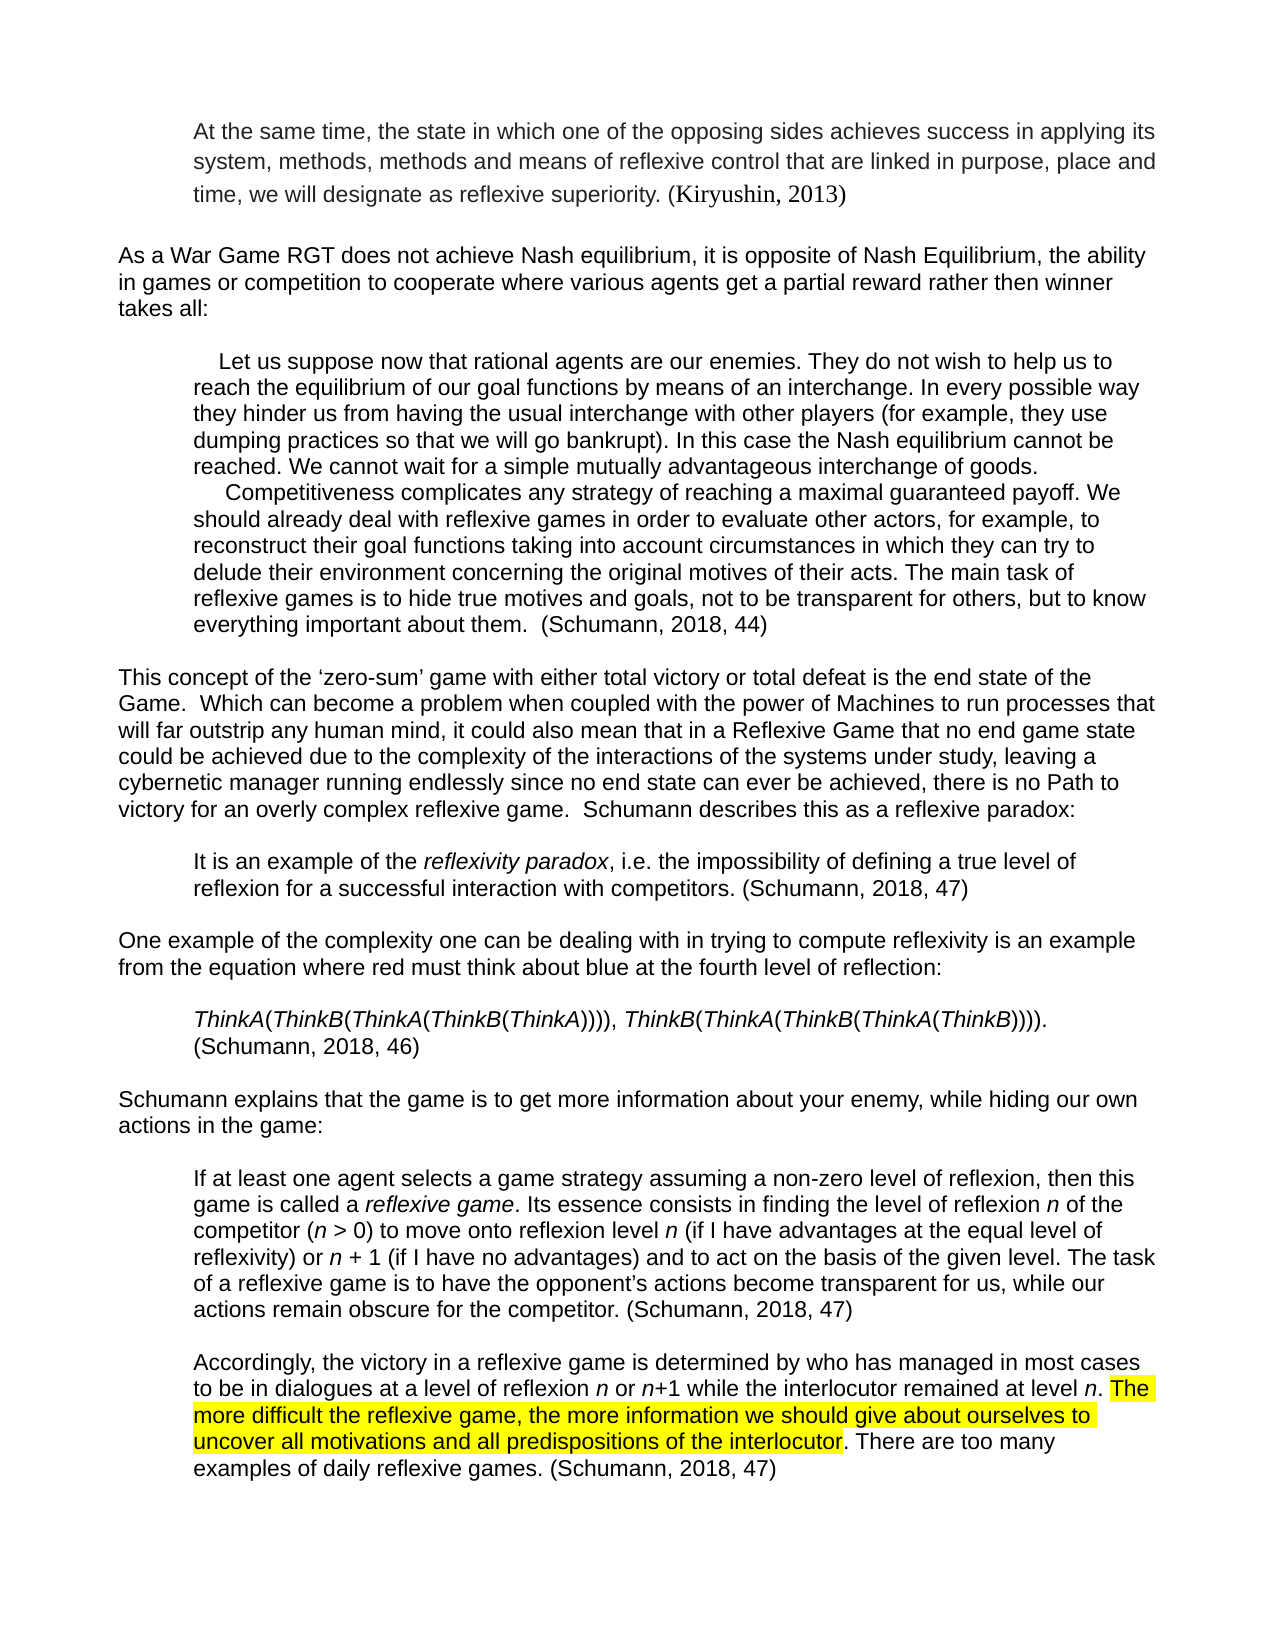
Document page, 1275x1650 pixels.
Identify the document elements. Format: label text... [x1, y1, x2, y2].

text should already deal with reflexive games in order to evaluate other actors, for example, to [118, 506, 1157, 532]
text Accordingly, the victory in a reflexive game is determined by who has managed in most cases to be in dialogues at a level of reflexion n or n+1 while the interlocutor remained at level n. The more difficult the reflexive game, the more information we should give about ourselves to uncover all motivations and all predispositions of the interlocutor. There are too many examples of daily reflexive games. (Schumann, 2018, 47) [193, 1349, 1157, 1481]
text It is an example of the reflexivity paradox, i.e. the impossibility of defining a true level of reflexion for a successful interaction with competitors. (Schumann, 2018, 47) [193, 848, 1157, 901]
text Competitiveness complicates any strategy of reaching a maximal guaranteed payoff. We [193, 479, 1157, 506]
text One example of the complexity one can be dealing with in trying to compute reflexivity is an example from the equation where red must think about blue at the fourth level of reflection: [118, 927, 1157, 980]
text Let us suppose now that rational agents are our enemies. They do not wish to help us to [193, 348, 1157, 374]
text Schumann explains that the game is to get more information about your enemy, while hiding our own actions in the game: [118, 1086, 1157, 1138]
text ThinkA(ThinkB(ThinkA(ThinkB(ThinkA)))), ThinkB(ThinkA(ThinkB(ThinkA(ThinkB)))).(Schumann, 2018, 46) [193, 1006, 1157, 1059]
text reach the equilibrium of our goal functions by means of an interchange. In every possible way they hinder us from having the usual interchange with other players (for example, they use dumping practices so that we will go bankrupt). In this case the Nash equilibrium cannot be reached. We cannot wait for a simple mutually advantageous interchange of goods. [118, 374, 1157, 479]
text reconstruct their goal functions taking into account circumstances in which they can try to delude their environment concerning the original motives of their acts. The main task of reflexive games is to hide true motives and goals, not to be transparent for others, but to know everything important about them. (Schumann, 2018, 44) [118, 532, 1157, 637]
text This concept of the ‘zero-sum’ game with either total victory or total defeat is the end state of the Game. Which can become a problem when coupled with the power of Machines to run processes that will far outstrip any human mind, it could also mean that in a Reflexive Game that no end game state could be achieved due to the complexity of the interactions of the systems under study, leaving a cybernetic manager running endlessly since no end state can ever be achieved, there is no Path to victory for an overly complex reflexive game. Schumann describes this as a reflexive paradox: [118, 664, 1157, 822]
text If at least one agent selects a game strategy assuming a non-zero level of reflexion, then this game is called a reflexive game. Its essence consists in finding the level of reflexion n of the competitor (n > 0) to move onto reflexion level n (if I have advantages at the equal level of reflexivity) or n + 1 (if I have no advantages) and to act on the basis of the given level. The task of a reflexive game is to have the opponent’s actions become transparent for us, while our actions remain obscure for the competitor. (Schumann, 2018, 47) [193, 1164, 1157, 1323]
text As a War Game RGT does not achieve Nash equilibrium, it is opposite of Nash Equilibrium, the ability in games or competition to cooperate where various agents get a partial reward rather then winner takes all: [118, 242, 1157, 321]
text At the same time, the state in which one of the opposing sides achieves success in applying its system, methods, methods and means of reflexive control that are linked in purpose, place and time, we will designate as reflexive superiority. (Kiryushin, 2013) [193, 118, 1157, 208]
